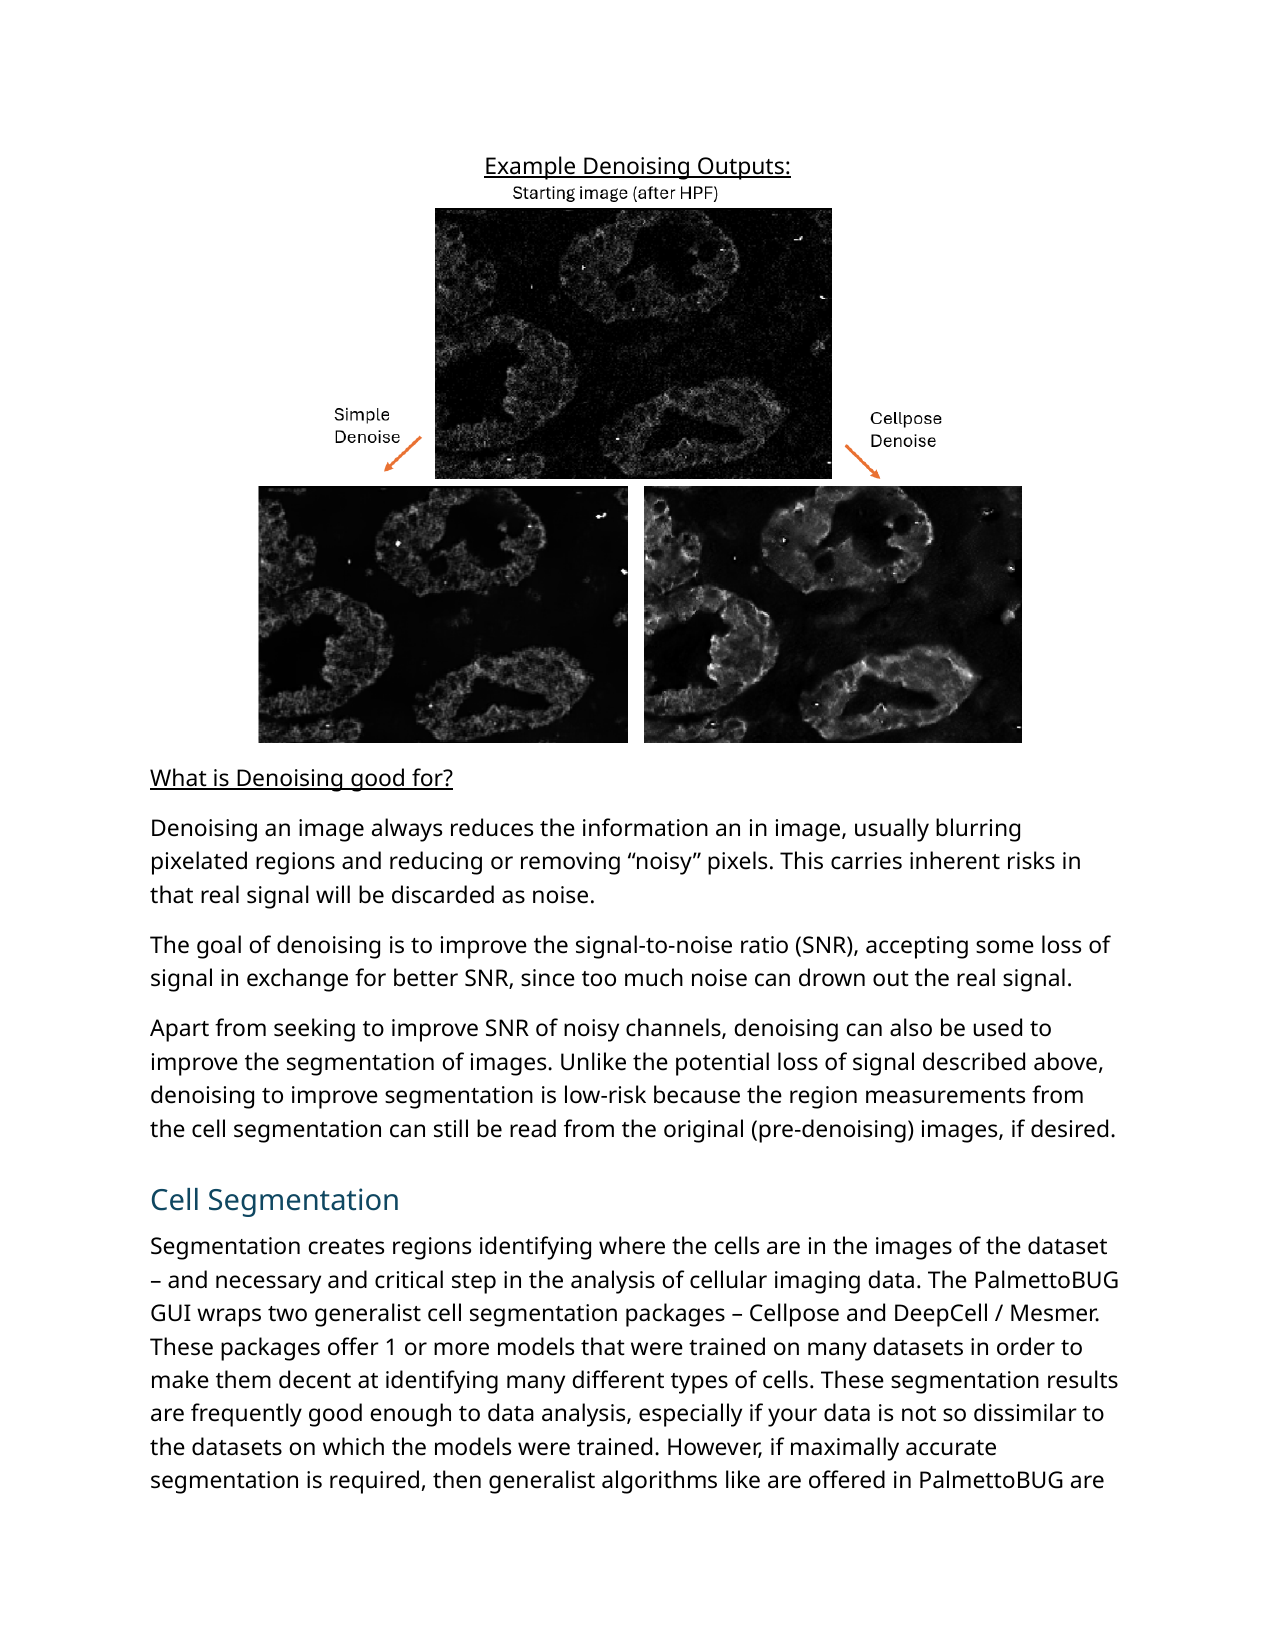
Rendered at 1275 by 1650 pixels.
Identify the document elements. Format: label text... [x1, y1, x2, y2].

text The goal of denoising is to improve the signal-to-noise ratio (SNR), accepting some loss of signal in exchange for better SNR, since too much noise can drown out the real signal. [150, 929, 1125, 993]
text Segmentation creates regions identifying where the cells are in the images of the dataset – and necessary and critical step in the analysis of cellular imaging data. The PalmettoBUG GUI wraps two generalist cell segmentation packages – Cellpose and DeepCell / Mesmer. These packages offer 1 or more models that were trained on many datasets in order to make them decent at identifying many different types of cells. These segmentation results are frequently good enough to data analysis, especially if your data is not so dissimilar to the datasets on which the models were trained. However, if maximally accurate segmentation is required, then generalist algorithms like are offered in PalmettoBUG are [150, 1230, 1125, 1495]
text Apart from seeking to improve SNR of noisy channels, denoising can also be used to improve the segmentation of images. Unlike the potential loss of signal described above, denoising to improve segmentation is low-risk because the region measurements from the cell segmentation can still be read from the original (pre-denoising) images, if desired. [150, 1012, 1125, 1144]
text Example Denoising Outputs: [150, 150, 1125, 743]
subtitle Cell Segmentation [150, 1179, 1125, 1219]
text Denoising an image always reduces the information an in image, usually blurring pixelated regions and reducing or removing “noisy” pixels. This carries inherent risks in that real signal will be discarded as noise. [150, 812, 1125, 910]
text What is Denoising good for? [150, 762, 1125, 793]
